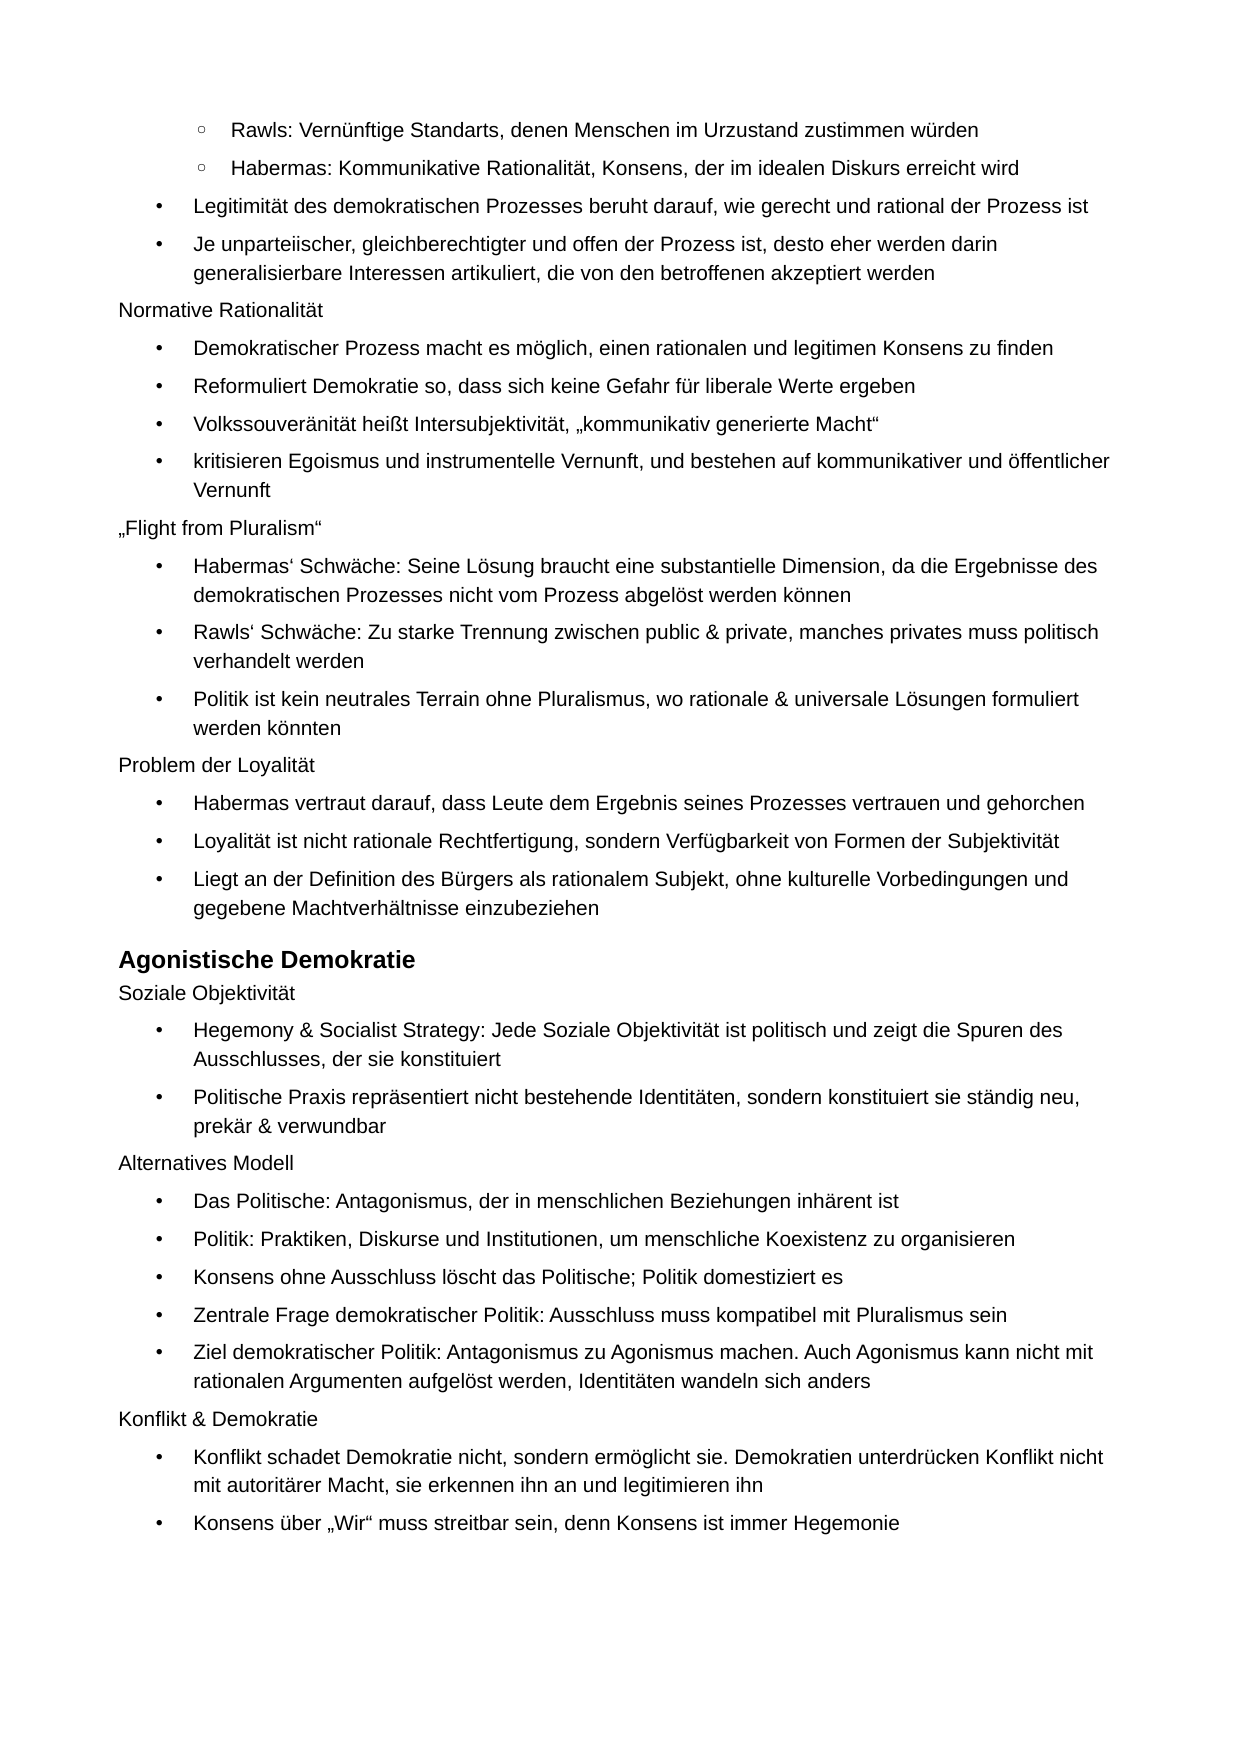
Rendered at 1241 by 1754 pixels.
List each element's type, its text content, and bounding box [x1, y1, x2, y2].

list Reformuliert Demokratie so, dass sich keine Gefahr für liberale Werte ergeben [156, 374, 1122, 398]
list Volkssouveränität heißt Intersubjektivität, „kommunikativ generierte Macht“ [156, 411, 1122, 436]
list Rawls: Vernünftige Standarts, denen Menschen im Urzustand zustimmen würden [193, 118, 1122, 142]
list Loyalität ist nicht rationale Rechtfertigung, sondern Verfügbarkeit von Formen der Subjektivität [156, 829, 1122, 853]
list Politik ist kein neutrales Terrain ohne Pluralismus, wo rationale & universale Lösungen formuliert werden könnten [156, 687, 1122, 739]
list Habermas vertraut darauf, dass Leute dem Ergebnis seines Prozesses vertrauen und gehorchen [156, 791, 1122, 815]
list Konflikt schadet Demokratie nicht, sondern ermöglicht sie. Demokratien unterdrücken Konflikt nicht mit autoritärer Macht, sie erkennen ihn an und legitimieren ihn [156, 1444, 1122, 1497]
list Konsens über „Wir“ muss streitbar sein, denn Konsens ist immer Hegemonie [156, 1511, 1122, 1535]
list Politik: Praktiken, Diskurse und Institutionen, um menschliche Koexistenz zu organisieren [156, 1227, 1122, 1251]
list Rawls‘ Schwäche: Zu starke Trennung zwischen public & private, manches privates muss politisch verhandelt werden [156, 620, 1122, 673]
text Problem der Loyalität [118, 753, 1122, 777]
list Zentrale Frage demokratischer Politik: Ausschluss muss kompatibel mit Pluralismus sein [156, 1302, 1122, 1326]
text Konflikt & Demokratie [118, 1407, 1122, 1431]
list Habermas: Kommunikative Rationalität, Konsens, der im idealen Diskurs erreicht wird [193, 156, 1122, 180]
list Hegemony & Socialist Strategy: Jede Soziale Objektivität ist politisch und zeigt die Spuren des Ausschlusses, der sie konstituiert [156, 1018, 1122, 1071]
text Soziale Objektivität [118, 980, 1122, 1004]
list Politische Praxis repräsentiert nicht bestehende Identitäten, sondern konstituiert sie ständig neu, prekär & verwundbar [156, 1085, 1122, 1137]
list Habermas‘ Schwäche: Seine Lösung braucht eine substantielle Dimension, da die Ergebnisse des demokratischen Prozesses nicht vom Prozess abgelöst werden können [156, 553, 1122, 606]
subtitle Agonistische Demokratie [118, 946, 1122, 974]
list Das Politische: Antagonismus, der in menschlichen Beziehungen inhärent ist [156, 1189, 1122, 1213]
list Konsens ohne Ausschluss löscht das Politische; Politik domestiziert es [156, 1264, 1122, 1289]
text Alternatives Modell [118, 1151, 1122, 1175]
list Ziel demokratischer Politik: Antagonismus zu Agonismus machen. Auch Agonismus kann nicht mit rationalen Argumenten aufgelöst werden, Identitäten wandeln sich anders [156, 1340, 1122, 1393]
list kritisieren Egoismus und instrumentelle Vernunft, und bestehen auf kommunikativer und öffentlicher Vernunft [156, 449, 1122, 502]
text „Flight from Pluralism“ [118, 516, 1122, 540]
list Demokratischer Prozess macht es möglich, einen rationalen und legitimen Konsens zu finden [156, 336, 1122, 360]
list Je unparteiischer, gleichberechtigter und offen der Prozess ist, desto eher werden darin generalisierbare Interessen artikuliert, die von den betroffenen akzeptiert werden [156, 232, 1122, 284]
list Legitimität des demokratischen Prozesses beruht darauf, wie gerecht und rational der Prozess ist [156, 194, 1122, 218]
list Liegt an der Definition des Bürgers als rationalem Subjekt, ohne kulturelle Vorbedingungen und gegebene Machtverhältnisse einzubeziehen [156, 867, 1122, 919]
text Normative Rationalität [118, 298, 1122, 322]
